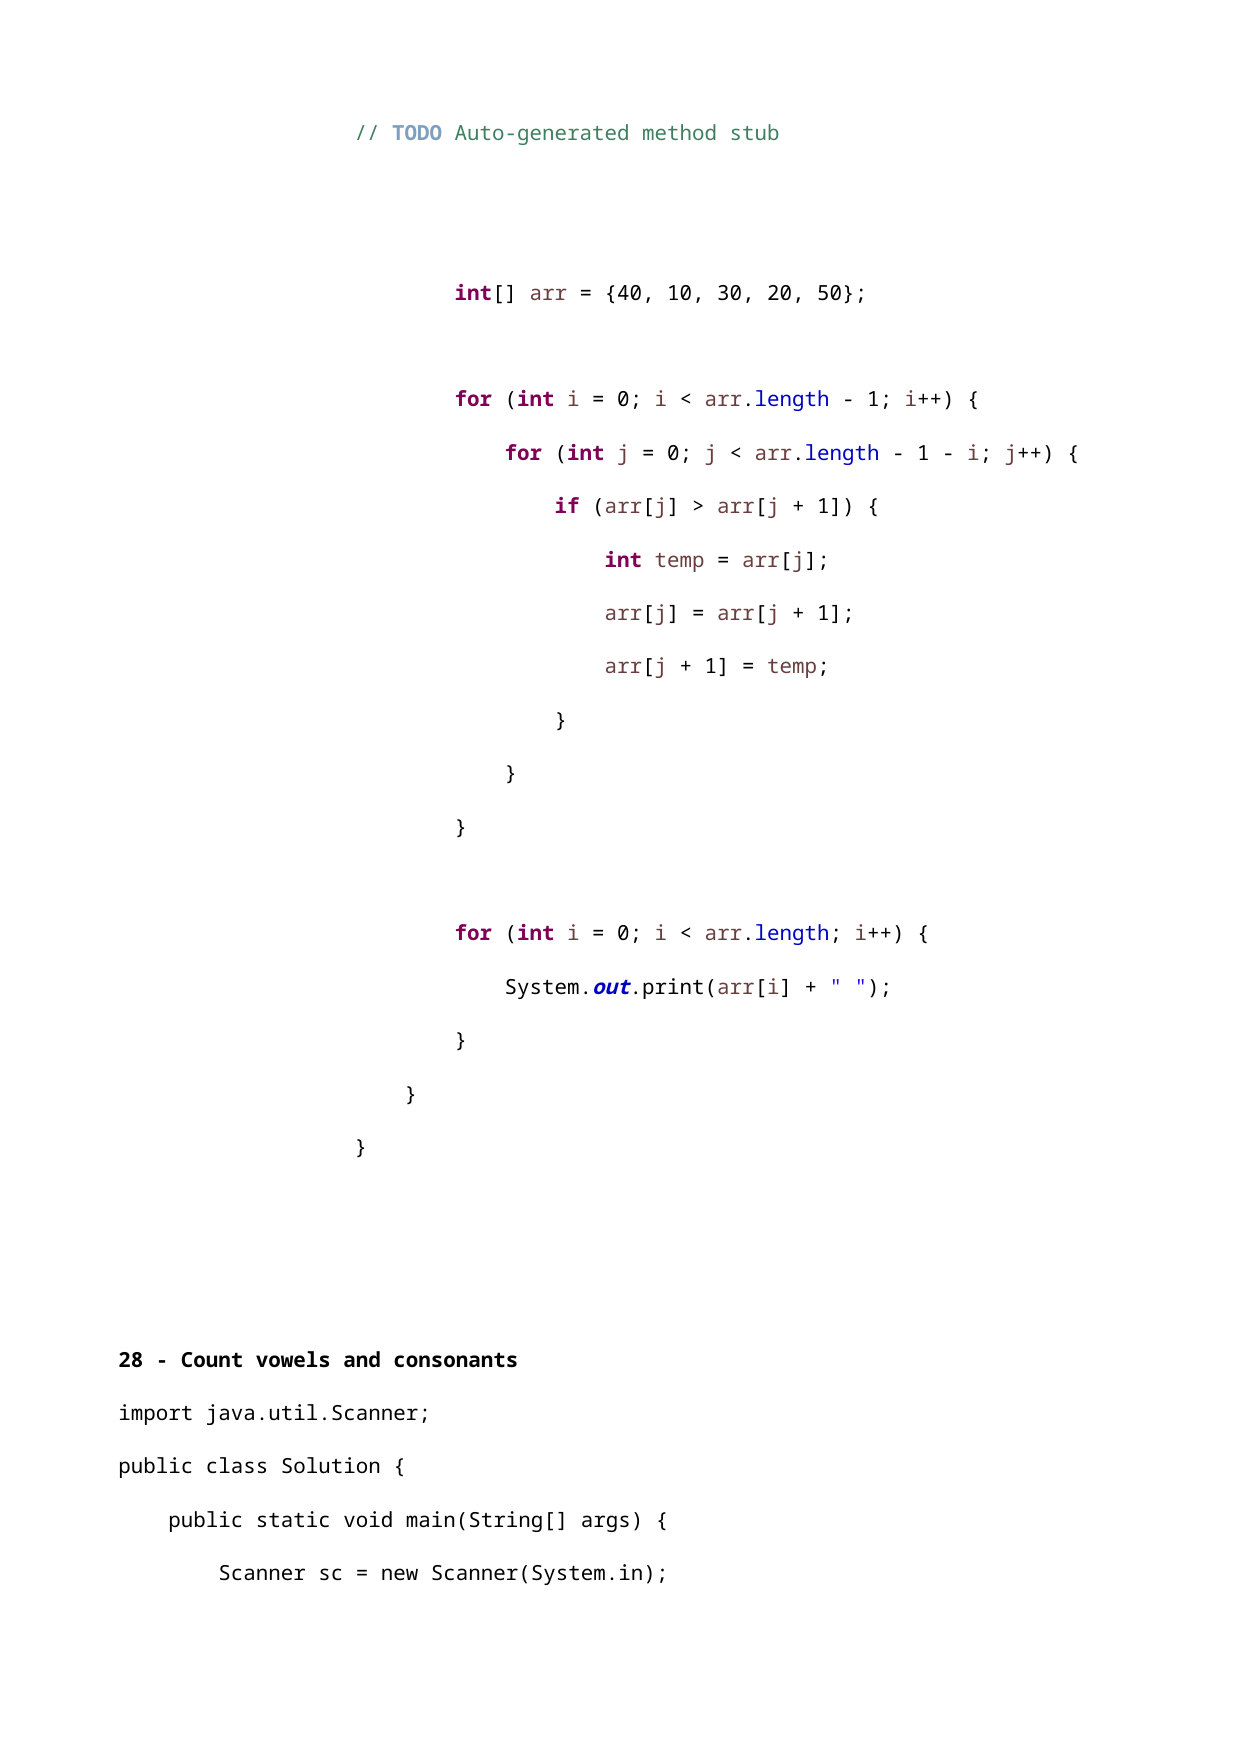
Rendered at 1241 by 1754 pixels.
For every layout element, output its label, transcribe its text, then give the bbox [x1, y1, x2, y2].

text } [118, 812, 1122, 840]
text for (int i = 0; i < arr.length - 1; i++) { [118, 384, 1122, 413]
text public static void main(String[] args) { [118, 1505, 1122, 1533]
text for (int i = 0; i < arr.length; i++) { [118, 918, 1122, 947]
text } [118, 1132, 1122, 1161]
text for (int j = 0; j < arr.length - 1 - i; j++) { [118, 438, 1122, 466]
text 28 - Count vowels and consonants [118, 1345, 1122, 1373]
text // TODO Auto-generated method stub [118, 118, 1122, 147]
text if (arr[j] > arr[j + 1]) { [118, 491, 1122, 520]
text } [118, 1079, 1122, 1107]
text public class Solution { [118, 1452, 1122, 1480]
text arr[j] = arr[j + 1]; [118, 598, 1122, 627]
text int[] arr = {40, 10, 30, 20, 50}; [118, 278, 1122, 306]
text System.out.print(arr[i] + " "); [118, 972, 1122, 1000]
text arr[j + 1] = temp; [118, 652, 1122, 680]
text } [118, 705, 1122, 733]
text import java.util.Scanner; [118, 1398, 1122, 1427]
text } [118, 758, 1122, 787]
text } [118, 1025, 1122, 1054]
text Scanner sc = new Scanner(System.in); [118, 1558, 1122, 1587]
text int temp = arr[j]; [118, 545, 1122, 573]
